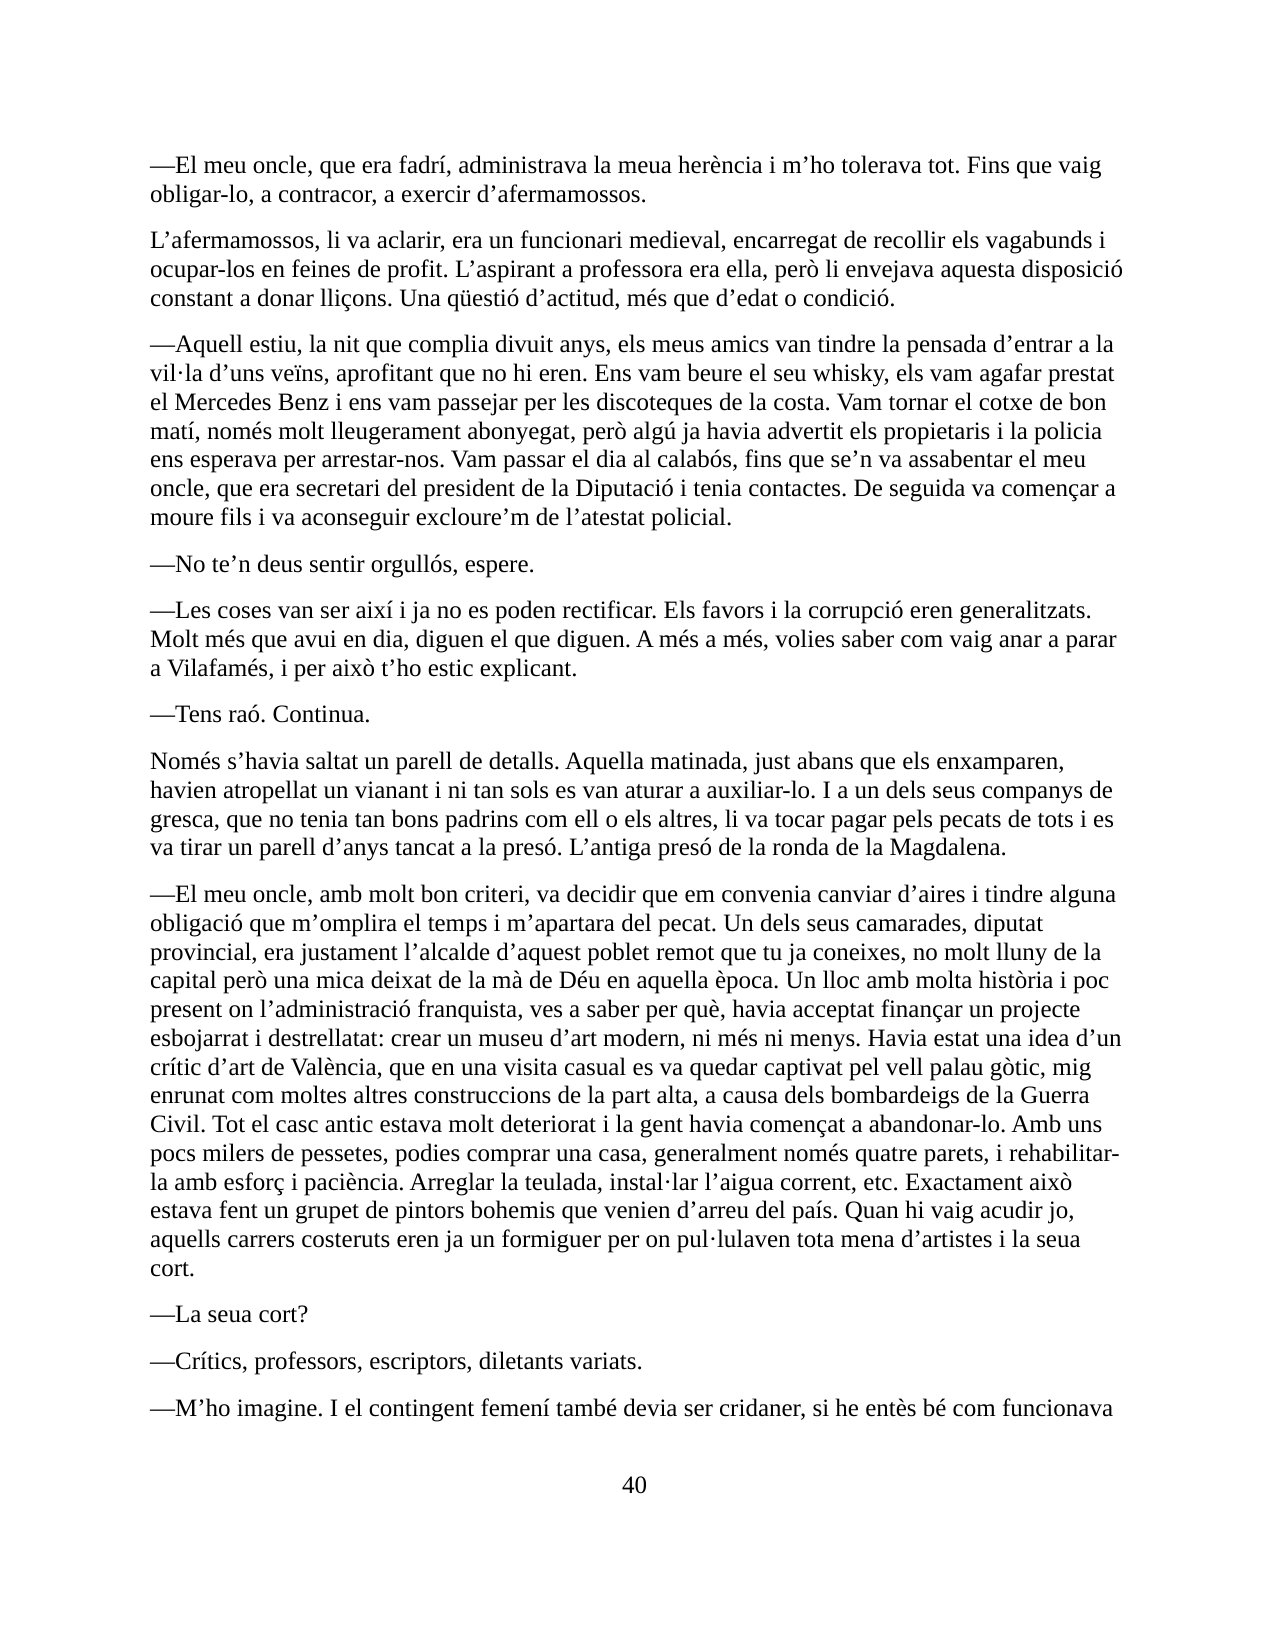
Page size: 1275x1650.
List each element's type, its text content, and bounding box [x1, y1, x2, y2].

text —No te’n deus sentir orgullós, espere. [150, 549, 1125, 577]
text —La seua cort? [150, 1299, 1125, 1328]
text —El meu oncle, amb molt bon criteri, va decidir que em convenia canviar d’aires i tindre alguna obligació que m’omplira el temps i m’apartara del pecat. Un dels seus camarades, diputat provincial, era justament l’alcalde d’aquest poblet remot que tu ja coneixes, no molt lluny de la capital però una mica deixat de la mà de Déu en aquella època. Un lloc amb molta història i poc present on l’administració franquista, ves a saber per què, havia acceptat finançar un projecte esbojarrat i destrellatat: crear un museu d’art modern, ni més ni menys. Havia estat una idea d’un crític d’art de València, que en una visita casual es va quedar captivat pel vell palau gòtic, mig enrunat com moltes altres construccions de la part alta, a causa dels bombardeigs de la Guerra Civil. Tot el casc antic estava molt deteriorat i la gent havia començat a abandonar-lo. Amb uns pocs milers de pessetes, podies comprar una casa, generalment només quatre parets, i rehabilitar-la amb esforç i paciència. Arreglar la teulada, instal·lar l’aigua corrent, etc. Exactament això estava fent un grupet de pintors bohemis que venien d’arreu del país. Quan hi vaig acudir jo, aquells carrers costeruts eren ja un formiguer per on pul·lulaven tota mena d’artistes i la seua cort. [150, 879, 1125, 1282]
text L’afermamossos, li va aclarir, era un funcionari medieval, encarregat de recollir els vagabunds i ocupar-los en feines de profit. L’aspirant a professora era ella, però li envejava aquesta disposició constant a donar lliçons. Una qüestió d’actitud, més que d’edat o condició. [150, 225, 1125, 312]
text —Crítics, professors, escriptors, diletants variats. [150, 1346, 1125, 1375]
text —M’ho imagine. I el contingent femení també devia ser cridaner, si he entès bé com funcionava [150, 1393, 1125, 1422]
text —Tens raó. Continua. [150, 699, 1125, 728]
text —El meu oncle, que era fadrí, administrava la meua herència i m’ho tolerava tot. Fins que vaig obligar-lo, a contracor, a exercir d’afermamossos. [150, 150, 1125, 207]
text —Les coses van ser així i ja no es poden rectificar. Els favors i la corrupció eren generalitzats. Molt més que avui en dia, diguen el que diguen. A més a més, volies saber com vaig anar a parar a Vilafamés, i per això t’ho estic explicant. [150, 595, 1125, 682]
text Només s’havia saltat un parell de detalls. Aquella matinada, just abans que els enxamparen, havien atropellat un vianant i ni tan sols es van aturar a auxiliar-lo. I a un dels seus companys de gresca, que no tenia tan bons padrins com ell o els altres, li va tocar pagar pels pecats de tots i es va tirar un parell d’anys tancat a la presó. L’antiga presó de la ronda de la Magdalena. [150, 746, 1125, 861]
text —Aquell estiu, la nit que complia divuit anys, els meus amics van tindre la pensada d’entrar a la vil·la d’uns veïns, aprofitant que no hi eren. Ens vam beure el seu whisky, els vam agafar prestat el Mercedes Benz i ens vam passejar per les discoteques de la costa. Vam tornar el cotxe de bon matí, només molt lleugerament abonyegat, però algú ja havia advertit els propietaris i la policia ens esperava per arrestar-nos. Vam passar el dia al calabós, fins que se’n va assabentar el meu oncle, que era secretari del president de la Diputació i tenia contactes. De seguida va començar a moure fils i va aconseguir excloure’m de l’atestat policial. [150, 329, 1125, 531]
